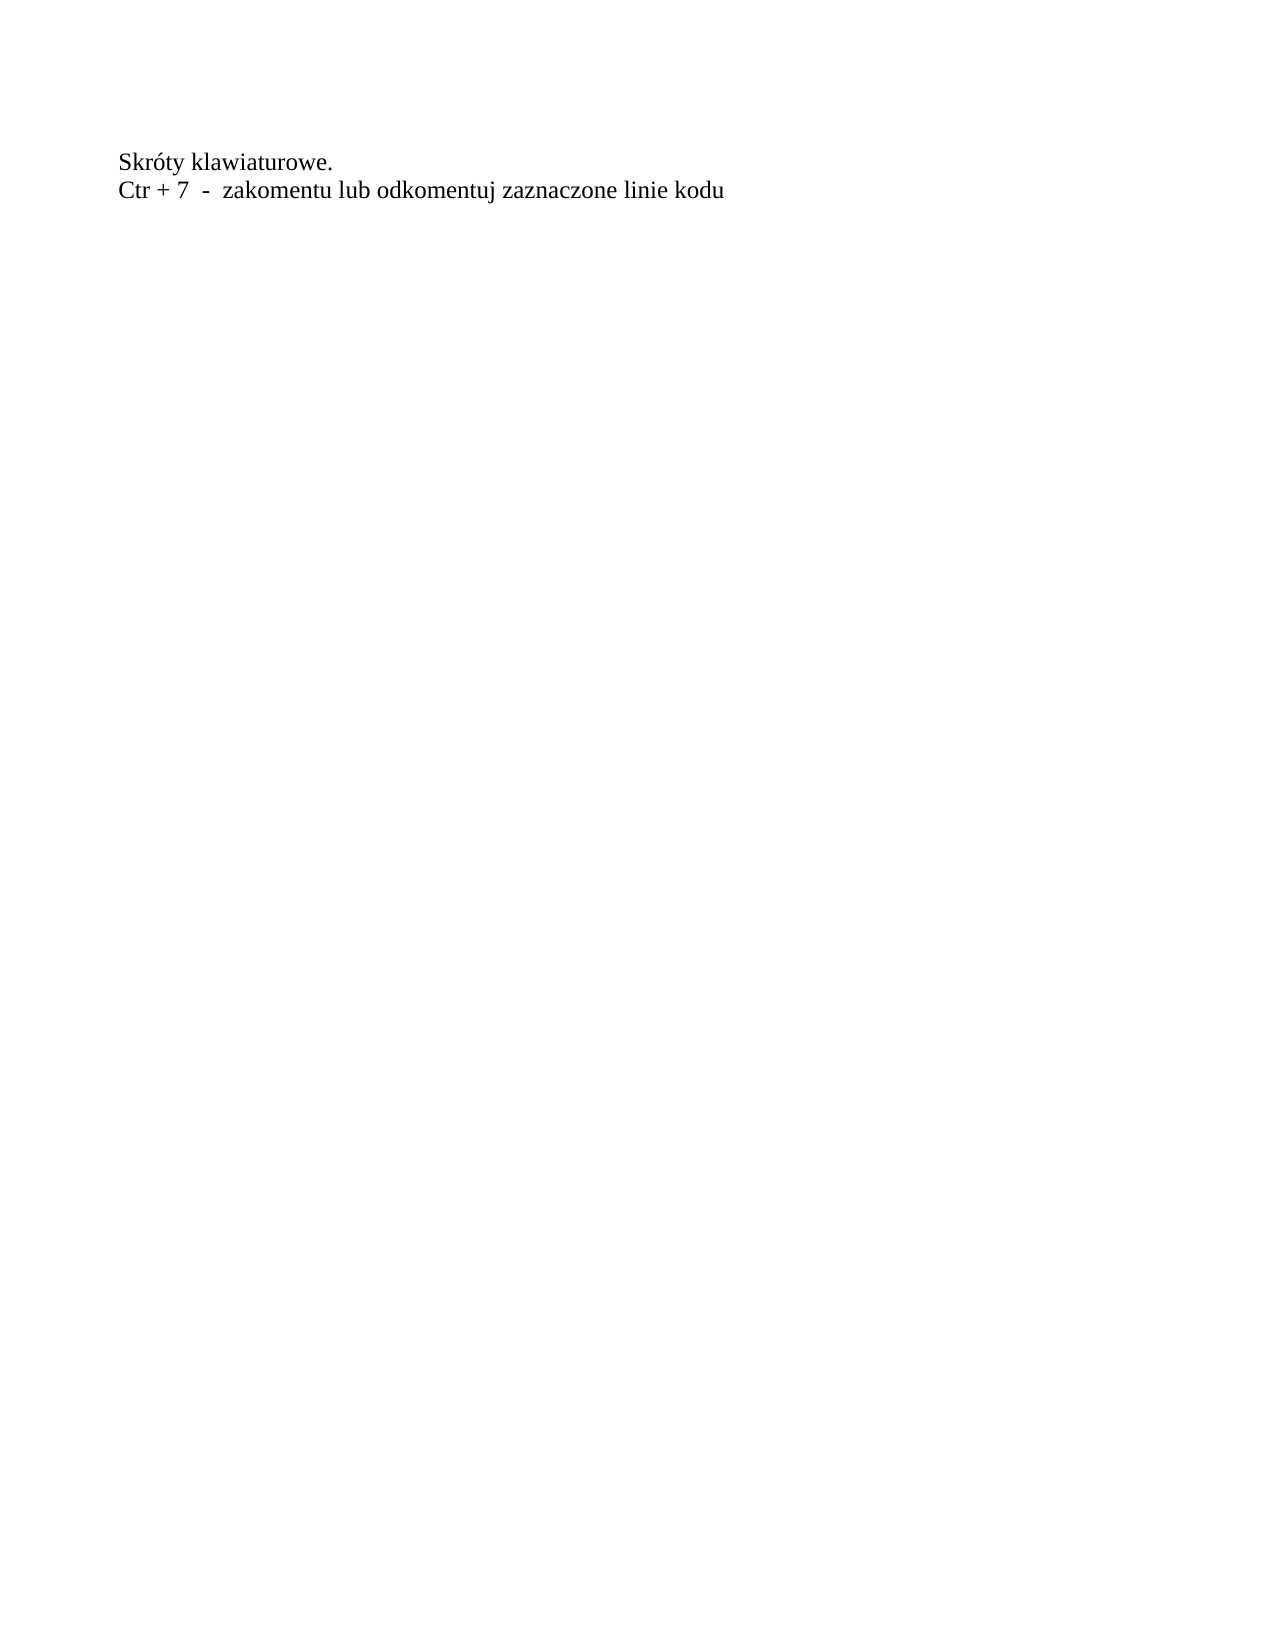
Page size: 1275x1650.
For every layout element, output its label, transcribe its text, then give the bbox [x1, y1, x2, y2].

text Skróty klawiaturowe. [118, 147, 1157, 176]
text Ctr + 7 - zakomentu lub odkomentuj zaznaczone linie kodu [118, 176, 1157, 204]
